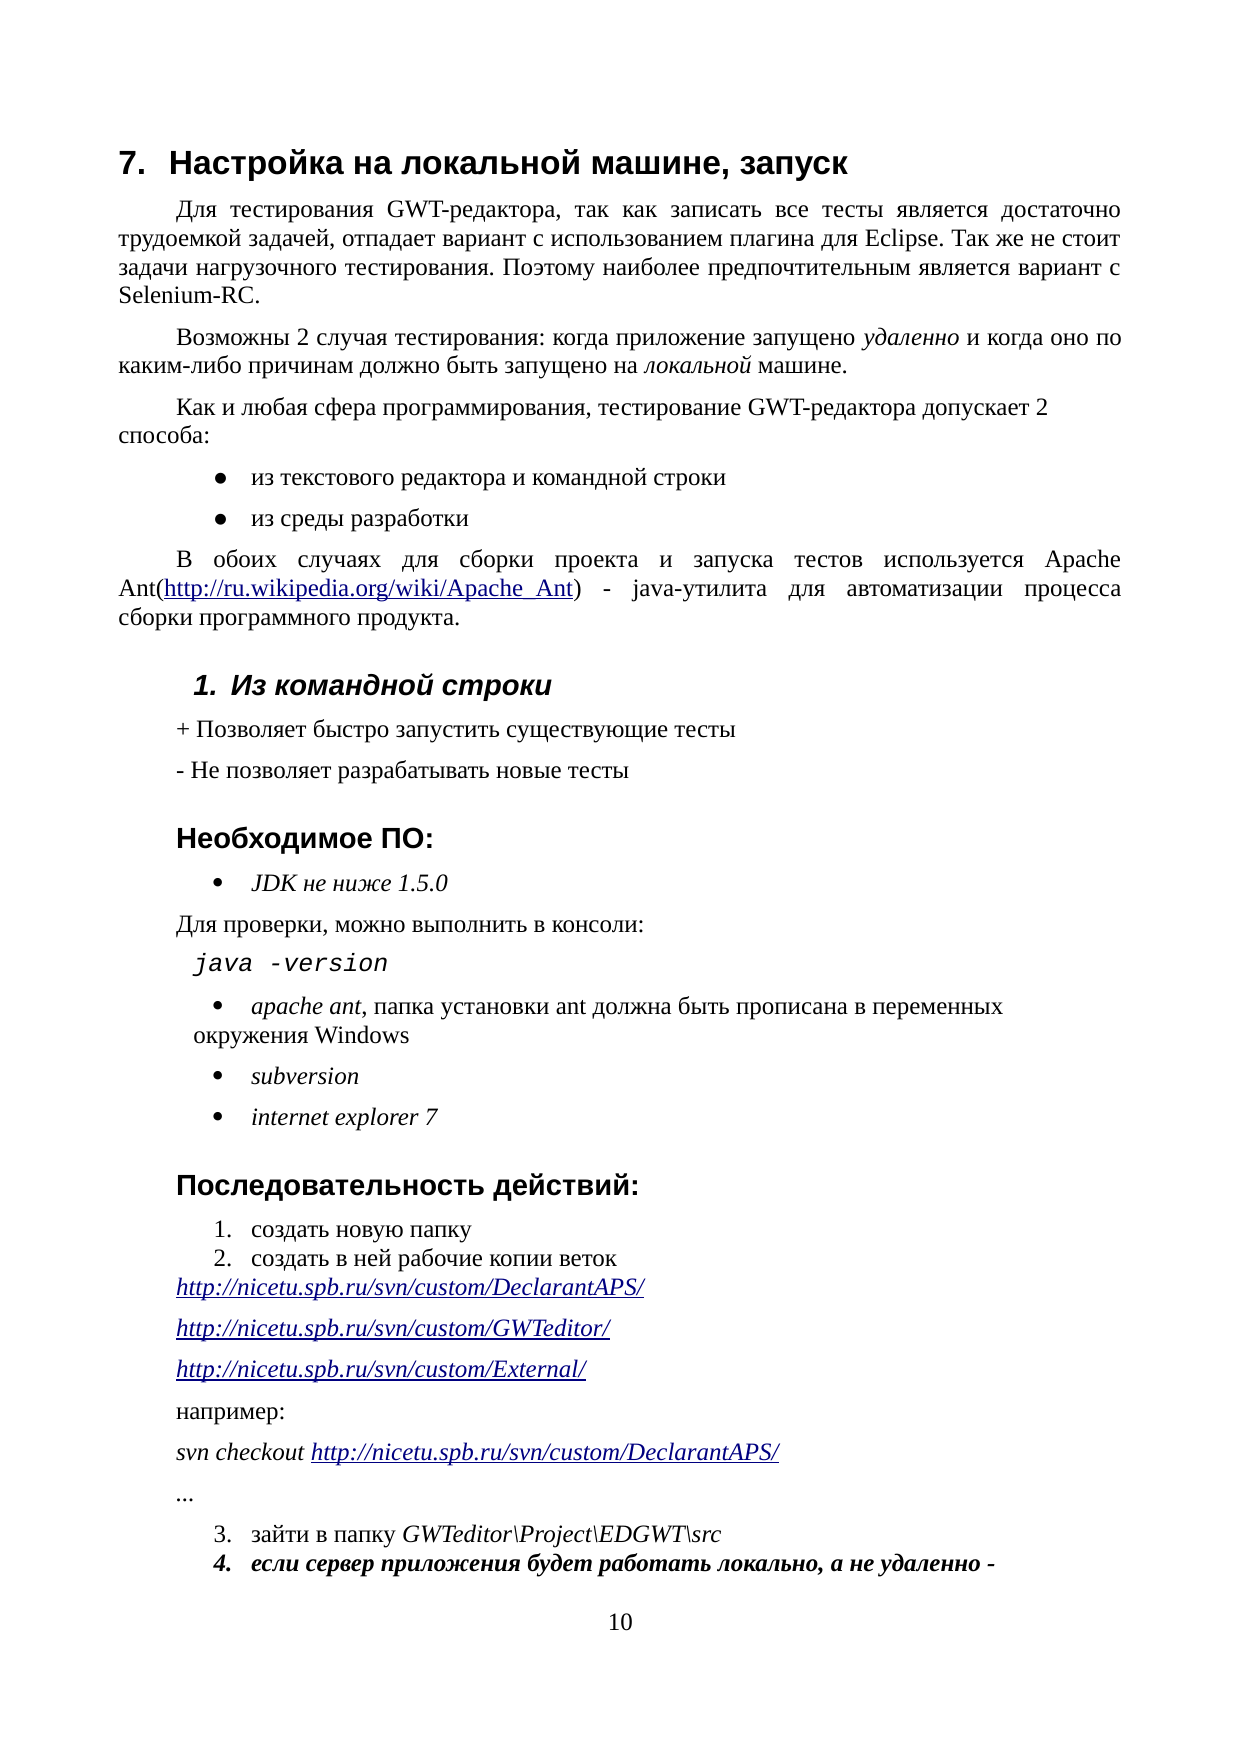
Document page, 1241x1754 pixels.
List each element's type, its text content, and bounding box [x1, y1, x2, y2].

list из текстового редактора и командной строки [156, 462, 1122, 491]
list internet explorer 7 [156, 1102, 1122, 1131]
list java -version [156, 950, 1122, 978]
list зайти в папку GWTeditor\Project\EDGWT\src [156, 1519, 1122, 1548]
text Для тестирования GWT-редактора, так как записать все тесты является достаточно трудоемкой задачей, отпадает вариант с использованием плагина для Eclipse. Так же не стоит задачи нагрузочного тестирования. Поэтому наиболее предпочтительным является вариант с Selenium-RC. [118, 194, 1122, 309]
text Как и любая сфера программирования, тестирование GWT-редактора допускает 2 способа: [118, 392, 1122, 449]
text например: [118, 1396, 1122, 1424]
text + Позволяет быстро запустить существующие тесты [118, 714, 1122, 743]
list из среды разработки [156, 503, 1122, 532]
text В обоих случаях для сборки проекта и запуска тестов используется Apache Ant(http://ru.wikipedia.org/wiki/Apache_Ant) - java-утилита для автоматизации процесса сборки программного продукта. [118, 544, 1122, 631]
text Возможны 2 случая тестирования: когда приложение запущено удаленно и когда оно по каким-либо причинам должно быть запущено на локальной машине. [118, 322, 1122, 379]
text - Не позволяет разрабатывать новые тесты [118, 755, 1122, 784]
text http://nicetu.spb.ru/svn/custom/External/ [118, 1354, 1122, 1383]
text http://nicetu.spb.ru/svn/custom/DeclarantAPS/ [118, 1272, 1122, 1301]
list JDK не ниже 1.5.0 [156, 868, 1122, 896]
subtitle Настройка на локальной машине, запуск [118, 143, 1122, 182]
text http://nicetu.spb.ru/svn/custom/GWTeditor/ [118, 1313, 1122, 1342]
list apache ant, папка установки ant должна быть прописана в переменных окружения Windows [156, 991, 1122, 1048]
subtitle Из командной строки [193, 668, 1122, 702]
list создать в ней рабочие копии веток [156, 1243, 1122, 1272]
text Для проверки, можно выполнить в консоли: [118, 909, 1122, 938]
text ... [118, 1478, 1122, 1507]
subtitle Последовательность действий: [118, 1168, 1122, 1202]
list subversion [156, 1061, 1122, 1090]
subtitle Необходимое ПО: [118, 822, 1122, 855]
list если сервер приложения будет работать локально, а не удаленно - [156, 1548, 1122, 1577]
text svn checkout http://nicetu.spb.ru/svn/custom/DeclarantAPS/ [118, 1437, 1122, 1466]
list создать новую папку [156, 1214, 1122, 1243]
